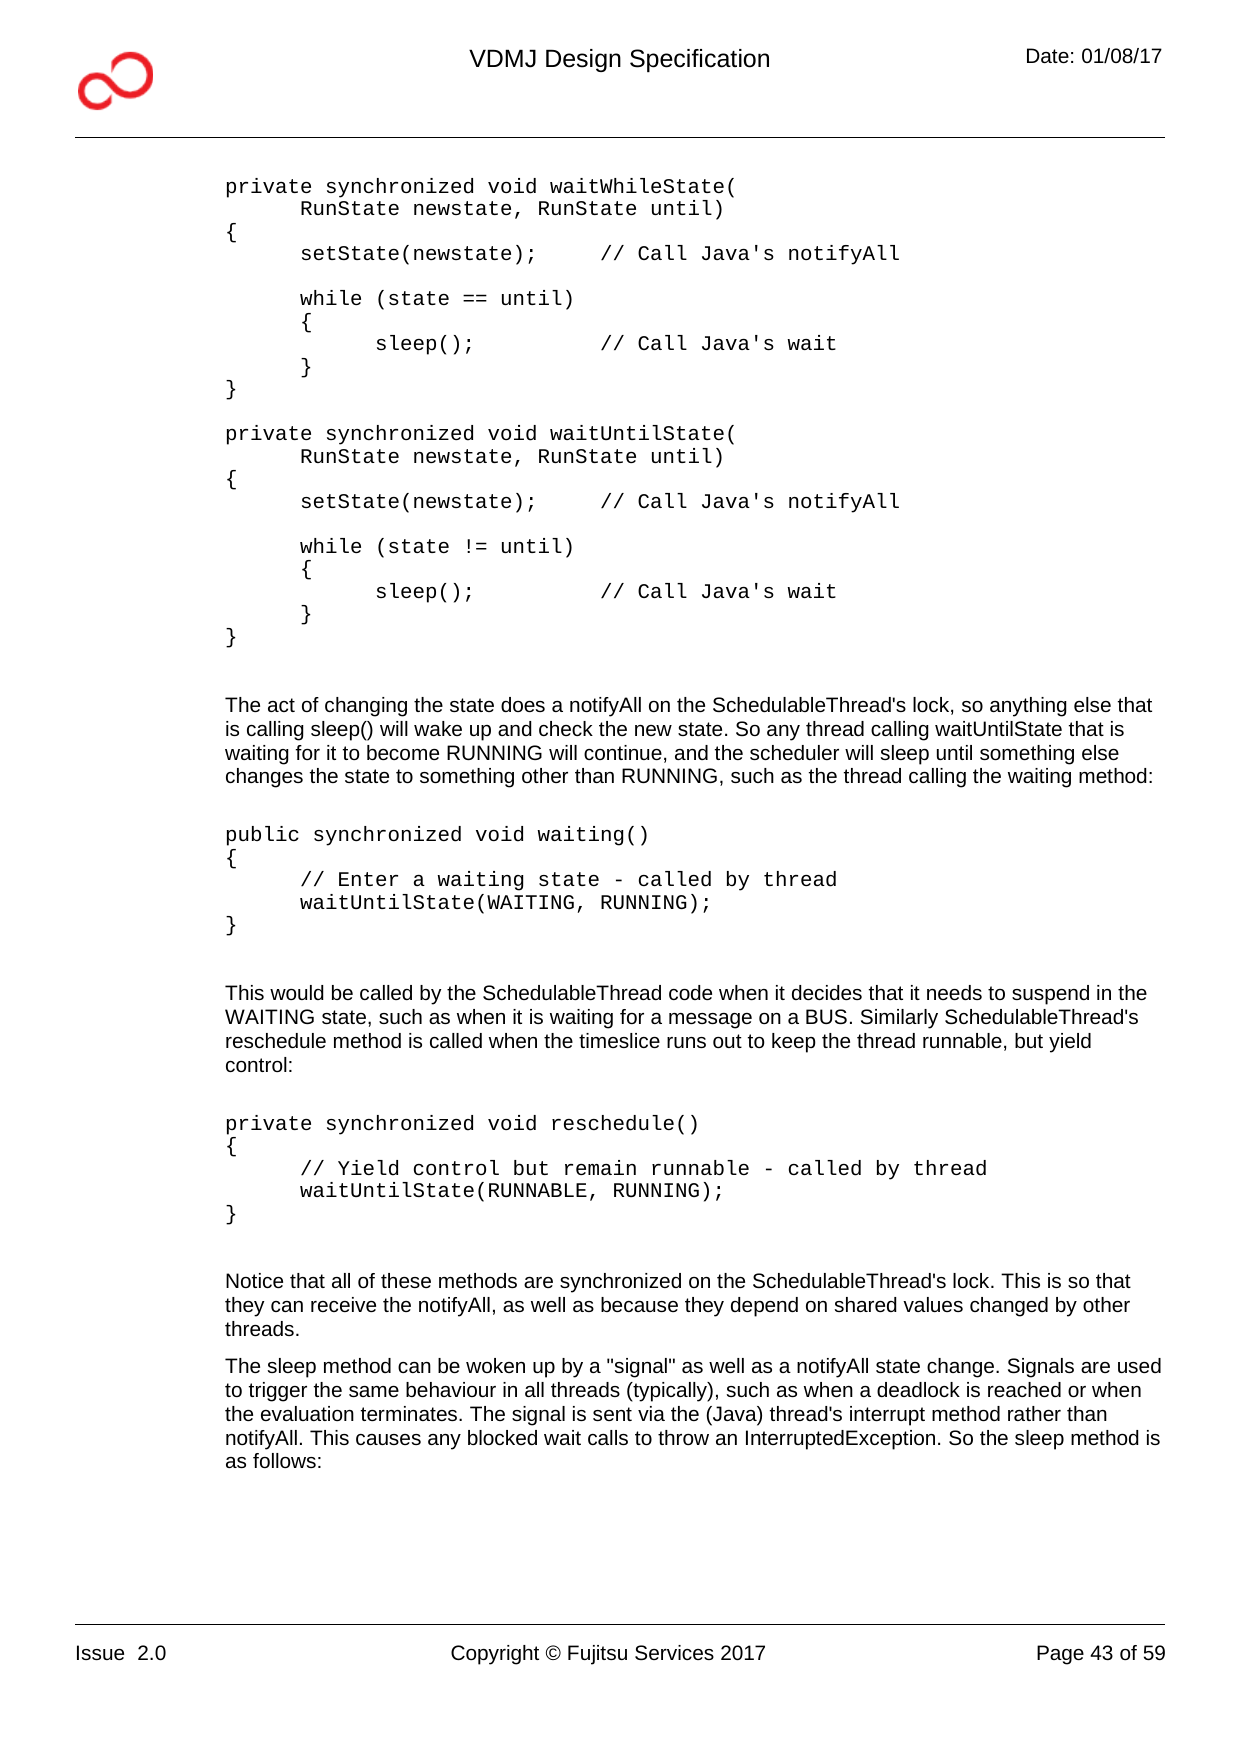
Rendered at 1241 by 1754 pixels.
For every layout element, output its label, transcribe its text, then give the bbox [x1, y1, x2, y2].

picture [78, 44, 153, 120]
text The sleep method can be woken up by a "signal" as well as a notifyAll state change. Signals are used to trigger the same behaviour in all threads (typically), such as when a deadlock is reached or when the evaluation terminates. The signal is sent via the (Java) thread's interrupt method rather than notifyAll. This causes any blocked wait calls to throw an InterruptedException. So the sleep method is as follows: [225, 1354, 1165, 1474]
text private synchronized void waitWhileState( [225, 175, 1165, 198]
text public synchronized void waiting() [225, 824, 1165, 846]
text This would be called by the SchedulableThread code when it decides that it needs to suspend in the WAITING state, such as when it is waiting for a message on a BUS. Similarly SchedulableThread's reschedule method is called when the timeslice runs out to keep the thread runnable, but yield control: [225, 981, 1165, 1077]
text while (state != until) [225, 535, 1165, 558]
text waitUntilState(WAITING, RUNNING); [225, 891, 1165, 914]
text { [225, 558, 1165, 580]
text RunState newstate, RunState until) [225, 198, 1165, 220]
text } [225, 1202, 1165, 1224]
text Notice that all of these methods are synchronized on the SchedulableThread's lock. This is so that they can receive the notifyAll, as well as because they depend on shared values changed by other threads. [225, 1269, 1165, 1341]
text sleep(); // Call Java's wait [225, 333, 1165, 355]
text private synchronized void waitUntilState( [225, 423, 1165, 445]
text waitUntilState(RUNNABLE, RUNNING); [225, 1179, 1165, 1202]
text setState(newstate); // Call Java's notifyAll [225, 490, 1165, 513]
text RunState newstate, RunState until) [225, 445, 1165, 468]
text The act of changing the state does a notifyAll on the SchedulableThread's lock, so anything else that is calling sleep() will wake up and check the new state. So any thread calling waitUntilState that is waiting for it to become RUNNING will continue, and the scheduler will sleep until something else changes the state to something other than RUNNING, such as the thread calling the waiting method: [225, 693, 1165, 789]
text setState(newstate); // Call Java's notifyAll [225, 243, 1165, 265]
text } [225, 378, 1165, 400]
text { [225, 220, 1165, 243]
text } [225, 603, 1165, 625]
text } [225, 355, 1165, 378]
text { [225, 1134, 1165, 1157]
text while (state == until) [225, 288, 1165, 310]
text private synchronized void reschedule() [225, 1112, 1165, 1134]
text { [225, 468, 1165, 490]
text { [225, 846, 1165, 869]
text } [225, 625, 1165, 648]
text // Enter a waiting state - called by thread [225, 869, 1165, 891]
text sleep(); // Call Java's wait [225, 580, 1165, 603]
text { [225, 310, 1165, 333]
text // Yield control but remain runnable - called by thread [225, 1157, 1165, 1179]
text } [225, 914, 1165, 936]
